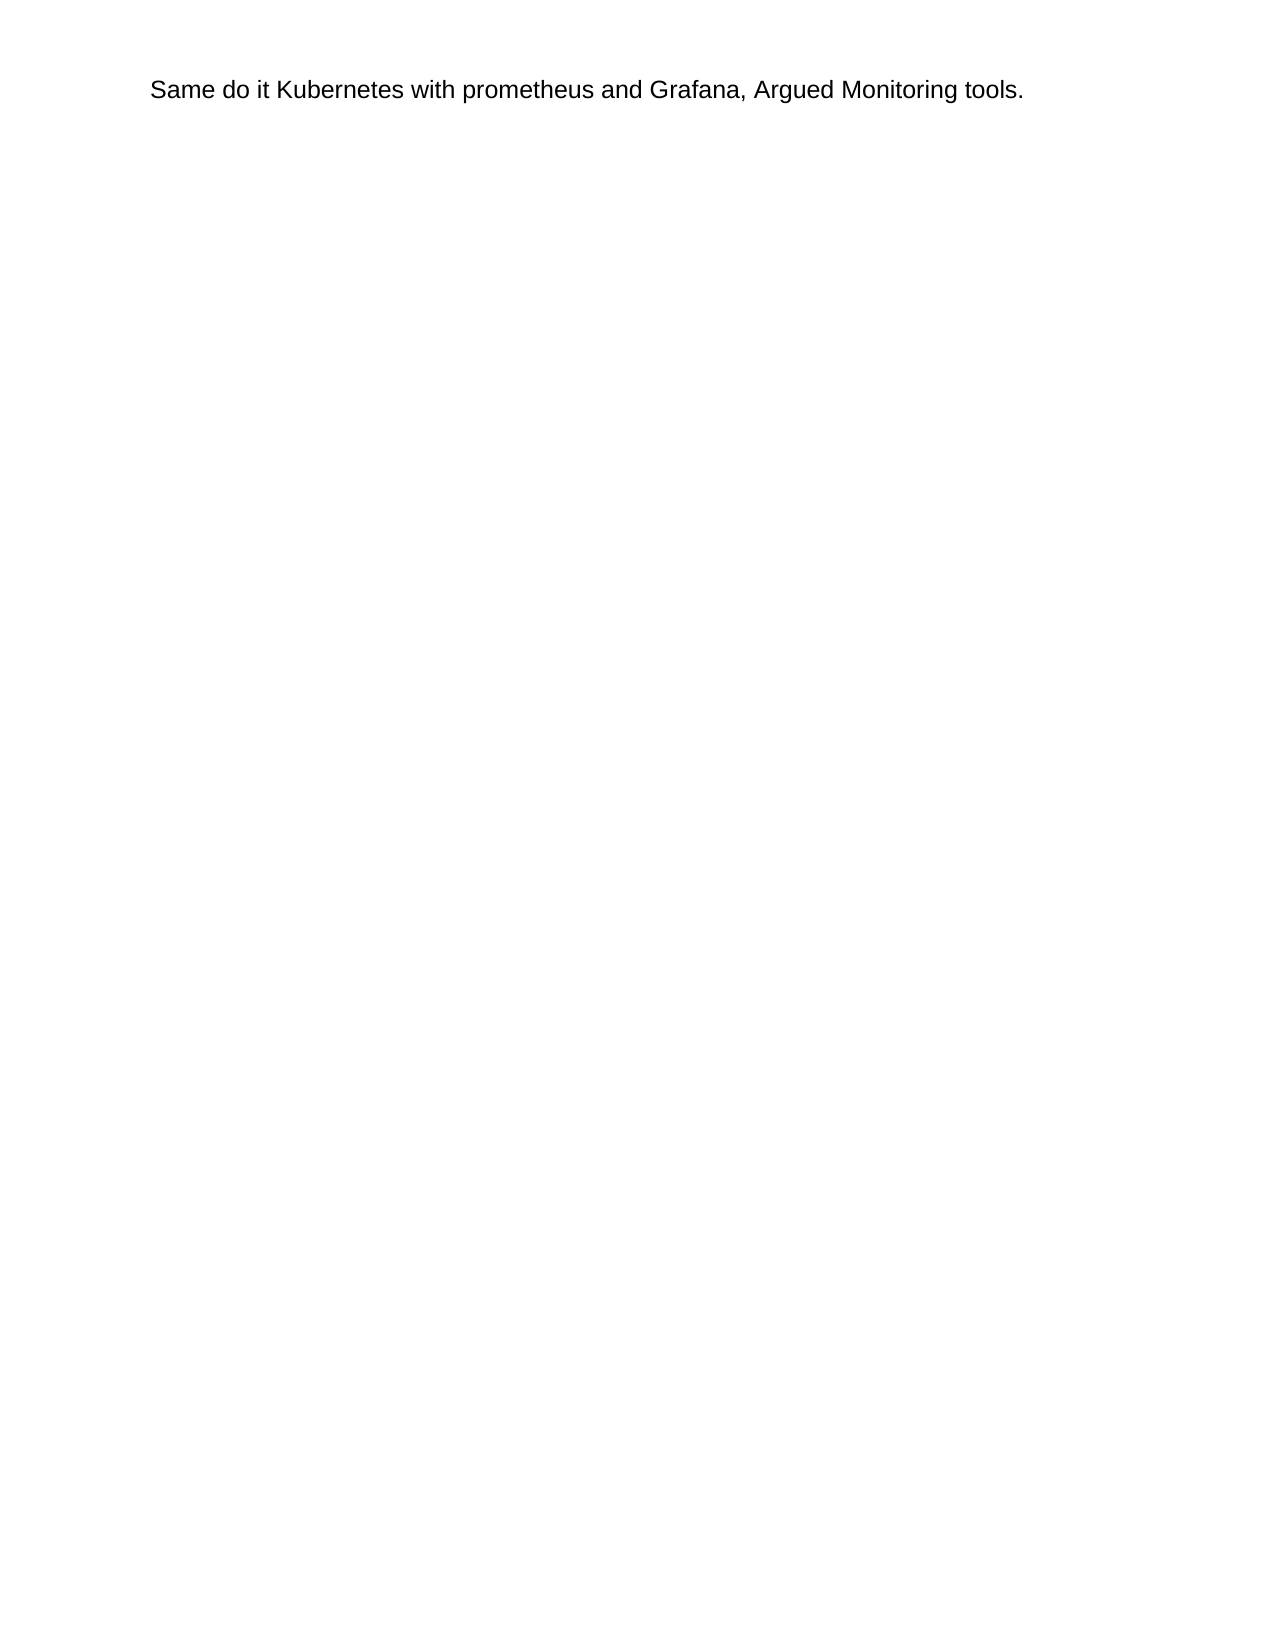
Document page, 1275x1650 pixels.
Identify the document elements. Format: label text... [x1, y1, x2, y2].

text Same do it Kubernetes with prometheus and Grafana, Argued Monitoring tools. [150, 75, 1125, 104]
